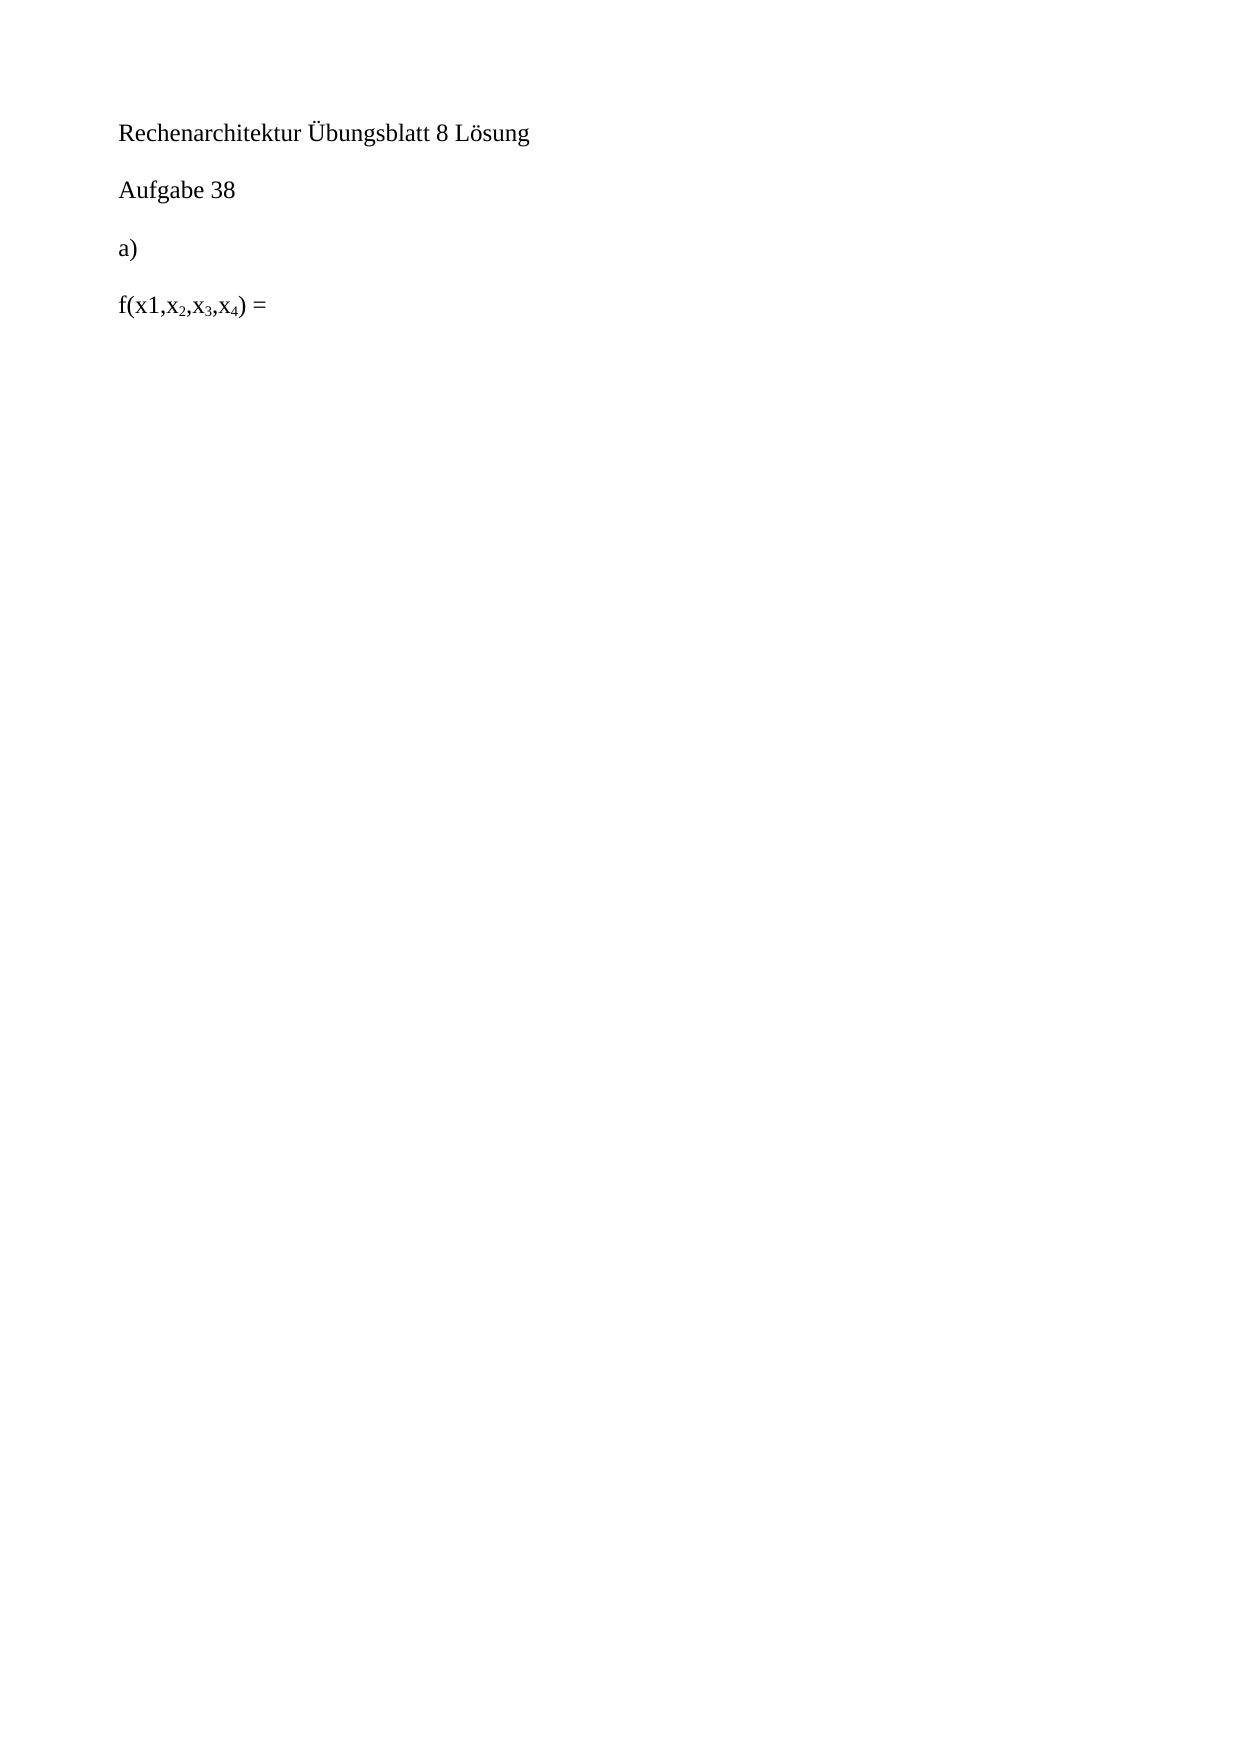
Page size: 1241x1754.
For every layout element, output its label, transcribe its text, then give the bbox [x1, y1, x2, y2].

text Aufgabe 38 [118, 176, 1122, 204]
text f(x1,x2,x3,x4) = [118, 291, 1122, 319]
text a) [118, 233, 1122, 262]
text Rechenarchitektur Übungsblatt 8 Lösung [118, 118, 1122, 147]
